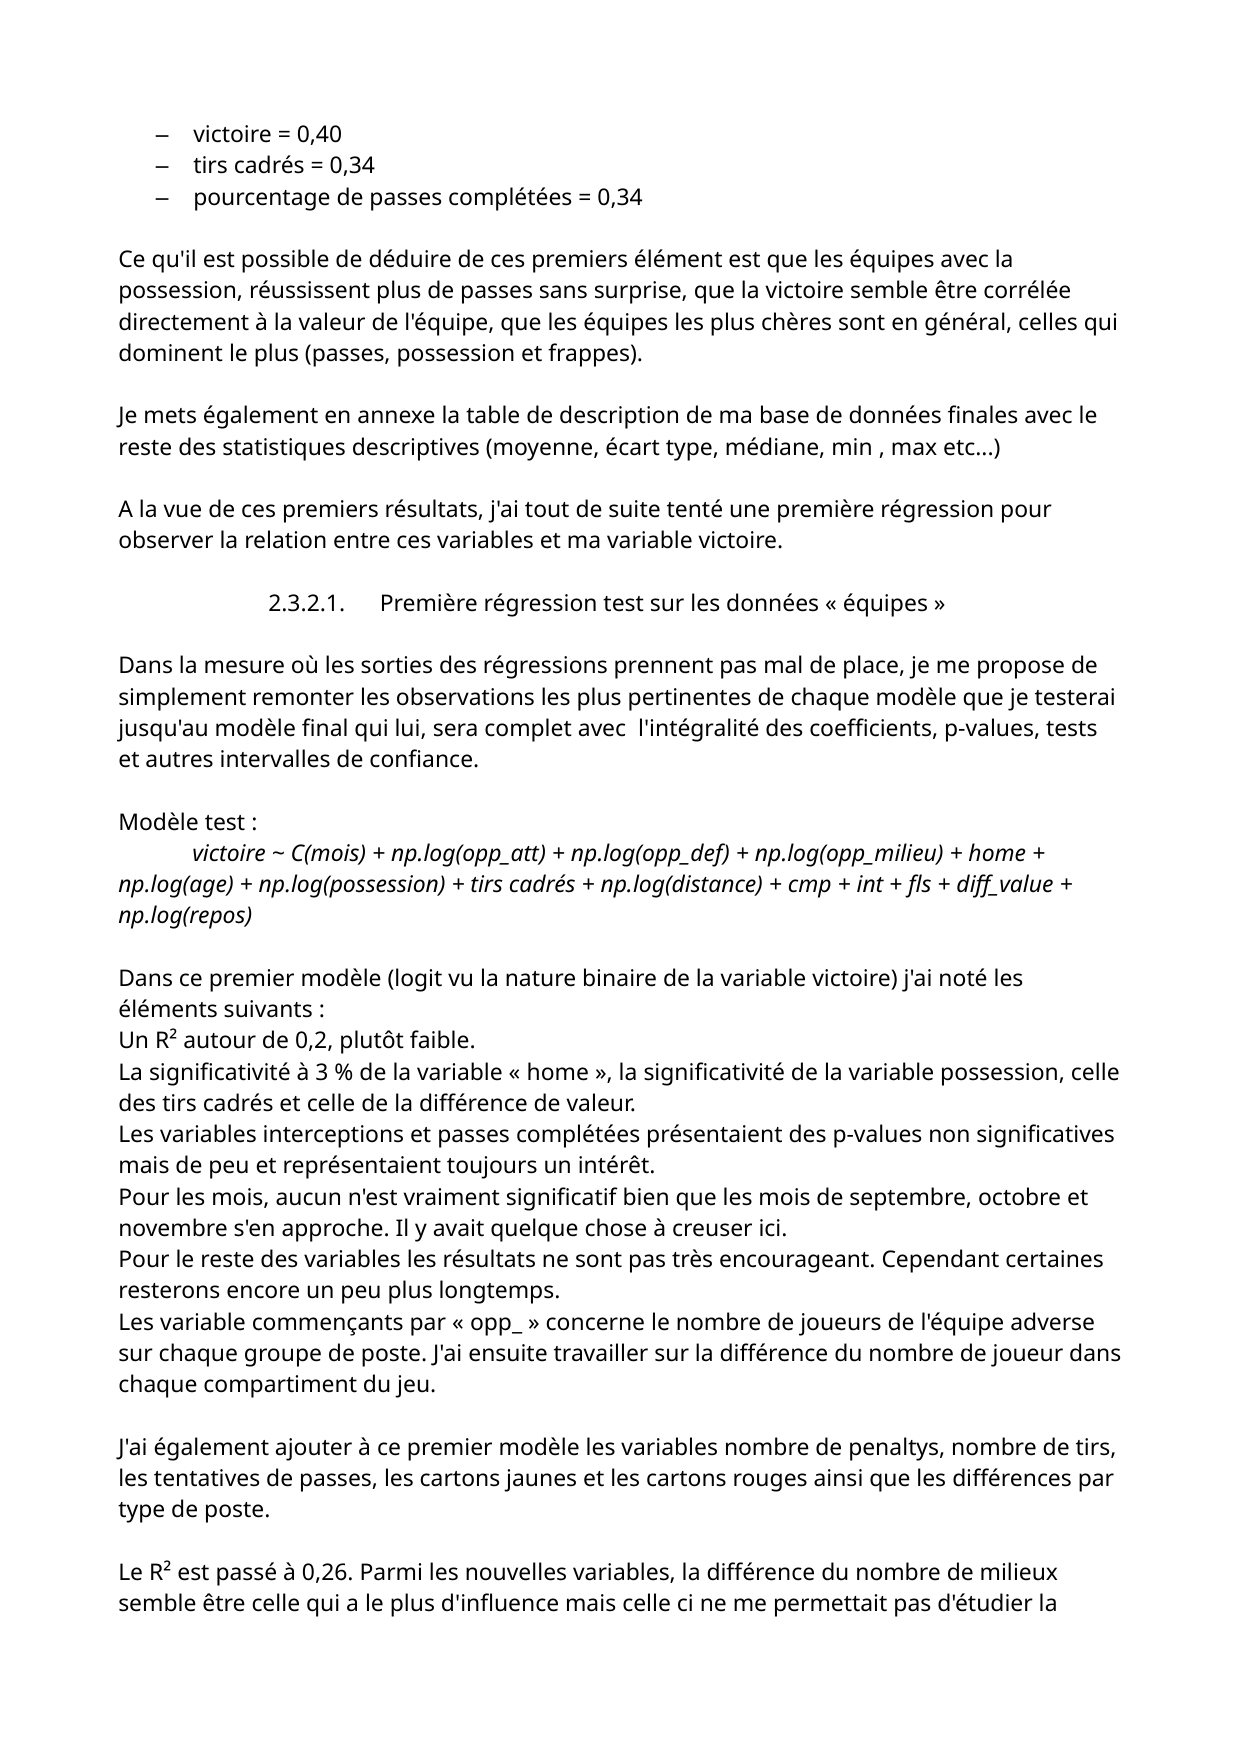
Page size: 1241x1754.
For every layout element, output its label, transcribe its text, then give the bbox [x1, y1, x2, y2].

text Pour le reste des variables les résultats ne sont pas très encourageant. Cependant certaines resterons encore un peu plus longtemps. [118, 1243, 1122, 1306]
text victoire ~ C(mois) + np.log(opp_att) + np.log(opp_def) + np.log(opp_milieu) + home + np.log(age) + np.log(possession) + tirs cadrés + np.log(distance) + cmp + int + fls + diff_value + np.log(repos) [118, 837, 1122, 931]
list victoire = 0,40 [156, 118, 1122, 149]
text Dans ce premier modèle (logit vu la nature binaire de la variable victoire) j'ai noté les éléments suivants : [118, 962, 1122, 1024]
text Les variables interceptions et passes complétées présentaient des p-values non significatives mais de peu et représentaient toujours un intérêt. [118, 1118, 1122, 1181]
list pourcentage de passes complétées = 0,34 [156, 181, 1122, 212]
text Modèle test : [118, 806, 1122, 837]
text J'ai également ajouter à ce premier modèle les variables nombre de penaltys, nombre de tirs, les tentatives de passes, les cartons jaunes et les cartons rouges ainsi que les différences par type de poste. [118, 1431, 1122, 1524]
text Dans la mesure où les sorties des régressions prennent pas mal de place, je me propose de simplement remonter les observations les plus pertinentes de chaque modèle que je testerai jusqu'au modèle final qui lui, sera complet avec l'intégralité des coefficients, p-values, tests et autres intervalles de confiance. [118, 649, 1122, 774]
text La significativité à 3 % de la variable « home », la significativité de la variable possession, celle des tirs cadrés et celle de la différence de valeur. [118, 1056, 1122, 1118]
text A la vue de ces premiers résultats, j'ai tout de suite tenté une première régression pour observer la relation entre ces variables et ma variable victoire. [118, 493, 1122, 556]
text Ce qu'il est possible de déduire de ces premiers élément est que les équipes avec la possession, réussissent plus de passes sans surprise, que la victoire semble être corrélée directement à la valeur de l'équipe, que les équipes les plus chères sont en général, celles qui dominent le plus (passes, possession et frappes). [118, 243, 1122, 368]
text Le R² est passé à 0,26. Parmi les nouvelles variables, la différence du nombre de milieux semble être celle qui a le plus d'influence mais celle ci ne me permettait pas d'étudier la [118, 1556, 1122, 1618]
text Pour les mois, aucun n'est vraiment significatif bien que les mois de septembre, octobre et novembre s'en approche. Il y avait quelque chose à creuser ici. [118, 1181, 1122, 1243]
text Un R² autour de 0,2, plutôt faible. [118, 1024, 1122, 1056]
text Je mets également en annexe la table de description de ma base de données finales avec le reste des statistiques descriptives (moyenne, écart type, médiane, min , max etc...) [118, 399, 1122, 462]
list tirs cadrés = 0,34 [156, 149, 1122, 181]
list Première régression test sur les données « équipes » [268, 587, 1122, 618]
text Les variable commençants par « opp_ » concerne le nombre de joueurs de l'équipe adverse sur chaque groupe de poste. J'ai ensuite travailler sur la différence du nombre de joueur dans chaque compartiment du jeu. [118, 1306, 1122, 1399]
